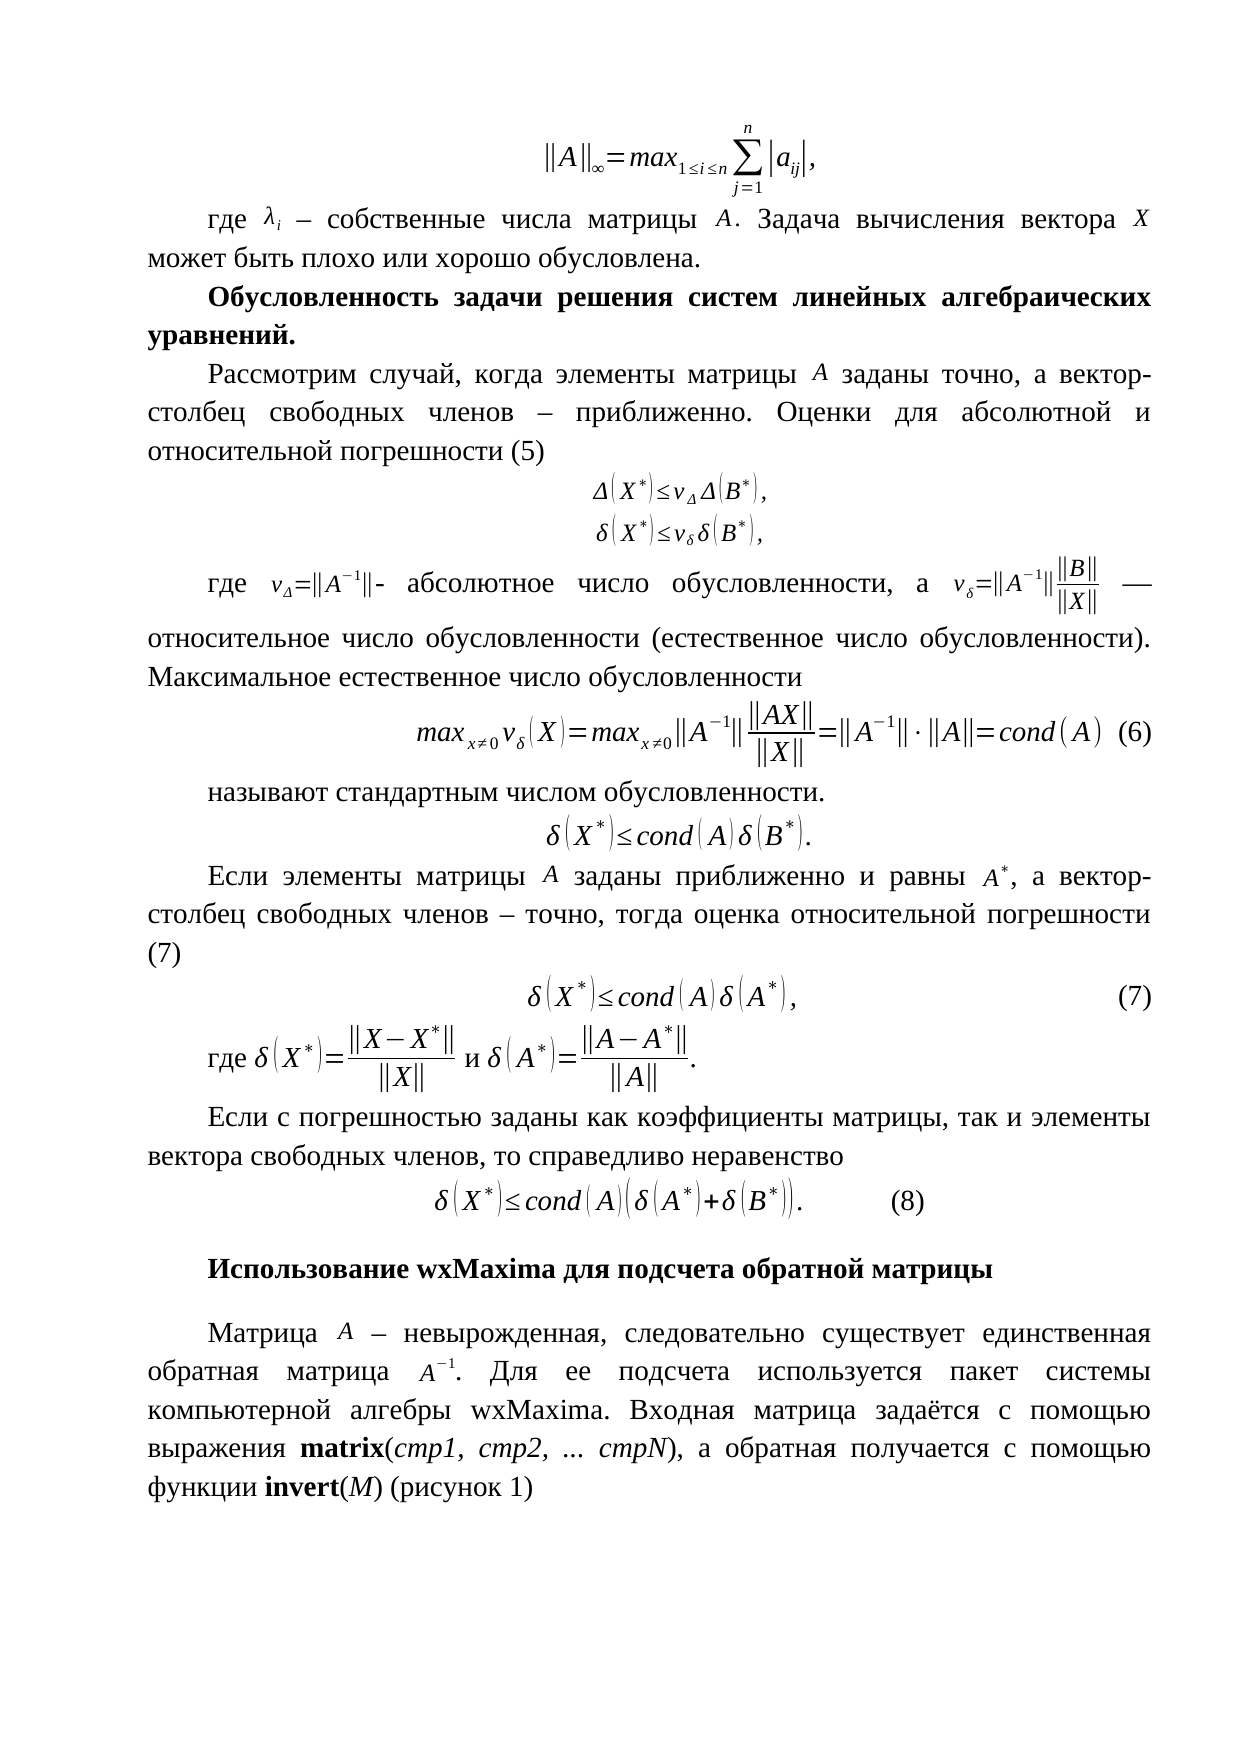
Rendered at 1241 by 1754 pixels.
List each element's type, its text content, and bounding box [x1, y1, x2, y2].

text (6) [147, 698, 1152, 769]
text где и . [147, 1019, 1152, 1094]
text Матрица – невырожденная, следовательно существует единственная обратная матрица . Для ее подсчета используется пакет системы компьютерной алгебры wxMaxima. Входная матрица задаётся с помощью выражения matrix(стр1, стр2, ... стрN), а обратная получается с помощью функции invert(M) (рисунок 1) [147, 1315, 1152, 1502]
text где – собственные числа матрицы Задача вычисления вектора может быть плохо или хорошо обусловлена. [147, 202, 1152, 274]
text (8) [147, 1176, 1152, 1221]
subtitle Использование wxMaxima для подсчета обратной матрицы [147, 1251, 1152, 1285]
text Если с погрешностью заданы как коэффициенты матрицы, так и элементы вектора свободных членов, то справедливо неравенство [147, 1099, 1152, 1171]
text Рассмотрим случай, когда элементы матрицы заданы точно, а вектор-столбец свободных членов – приближенно. Оценки для абсолютной и относительной погрешности (5) [147, 356, 1152, 466]
text называют стандартным числом обусловленности. [147, 774, 1152, 808]
text Если элементы матрицы заданы приближенно и равны , а вектор-столбец свободных членов – точно, тогда оценка относительной погрешности (7) [147, 858, 1152, 968]
text (7) [147, 973, 1152, 1014]
text где - абсолютное число обусловленности, а ― относительное число обусловленности (естественное число обусловленности). Максимальное естественное число обусловленности [147, 554, 1152, 693]
text Обусловленность задачи решения систем линейных алгебраических уравнений. [147, 279, 1152, 351]
